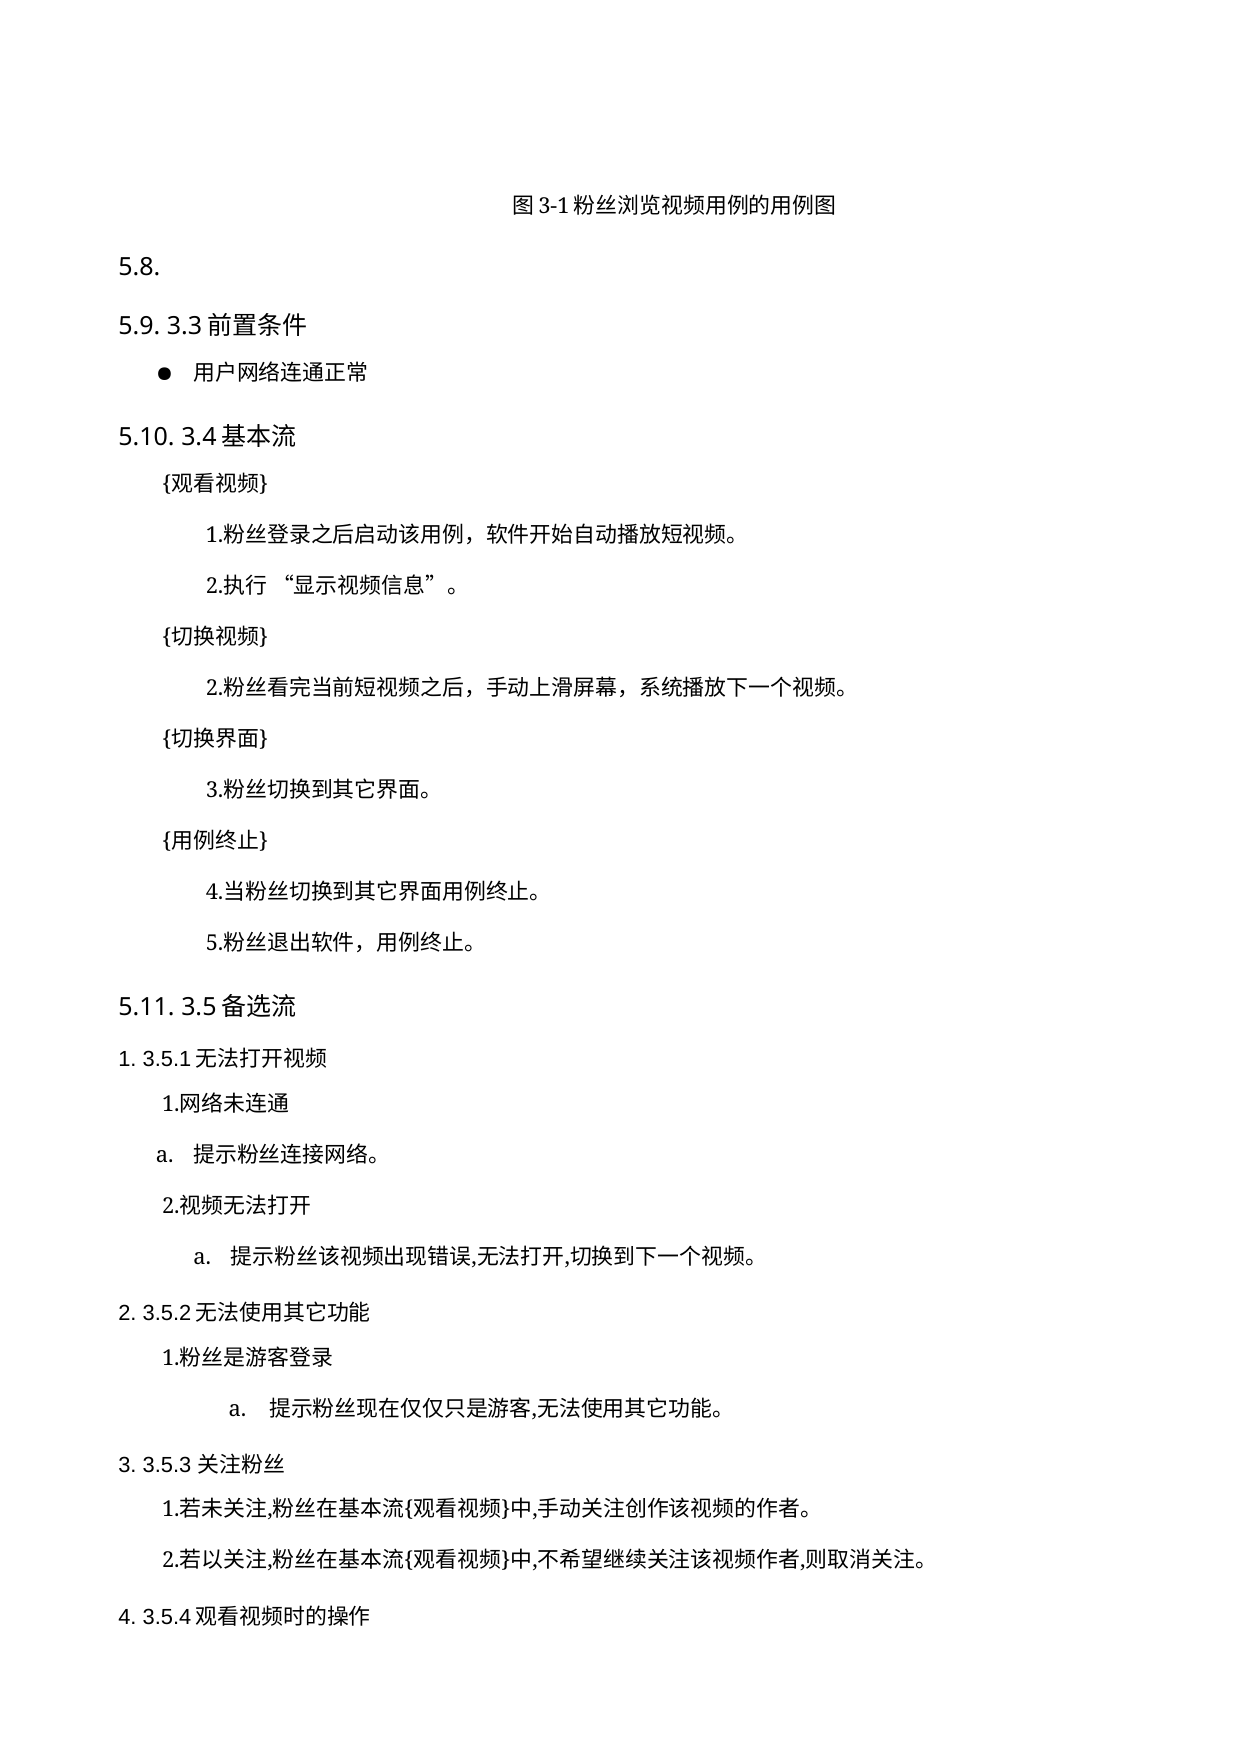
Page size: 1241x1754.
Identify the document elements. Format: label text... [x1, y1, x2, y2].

text 4.当粉丝切换到其它界面用例终止。 [118, 874, 1122, 906]
text 2.粉丝看完当前短视频之后，手动上滑屏幕，系统播放下一个视频。 [118, 670, 1122, 702]
text {切换视频} [118, 619, 1122, 651]
text {切换界面} [118, 721, 1122, 753]
text 1.粉丝登录之后启动该用例，软件开始自动播放短视频。 [118, 517, 1122, 549]
subtitle 3.5.1无法打开视频 [118, 1041, 1122, 1073]
text 5.粉丝退出软件，用例终止。 [118, 925, 1122, 957]
text a. 提示粉丝现在仅仅只是游客,无法使用其它功能。 [118, 1391, 1122, 1422]
text 1.粉丝是游客登录 [118, 1339, 1122, 1371]
list 提示粉丝连接网络。 [156, 1137, 1122, 1168]
text 2.执行 “显示视频信息”。 [118, 568, 1122, 600]
text {用例终止} [118, 823, 1122, 855]
text 1.网络未连通 [118, 1086, 1122, 1117]
subtitle 3.3前置条件 [118, 306, 1122, 342]
subtitle 3.5备选流 [118, 986, 1122, 1022]
subtitle 3.5.4观看视频时的操作 [118, 1599, 1122, 1630]
list 提示粉丝该视频出现错误,无法打开,切换到下一个视频。 [193, 1239, 1122, 1271]
subtitle 3.5.3 关注粉丝 [118, 1447, 1122, 1479]
list 用户网络连通正常 [156, 355, 1122, 387]
text 图3-1粉丝浏览视频用例的用例图 [118, 188, 1122, 219]
text 2.若以关注,粉丝在基本流{观看视频}中,不希望继续关注该视频作者,则取消关注。 [118, 1542, 1122, 1574]
subtitle 3.5.2无法使用其它功能 [118, 1295, 1122, 1327]
subtitle 3.4基本流 [118, 416, 1122, 452]
text 3.粉丝切换到其它界面。 [118, 772, 1122, 804]
text {观看视频} [118, 466, 1122, 498]
text 1.若未关注,粉丝在基本流{观看视频}中,手动关注创作该视频的作者。 [118, 1491, 1122, 1523]
text 2.视频无法打开 [118, 1188, 1122, 1219]
